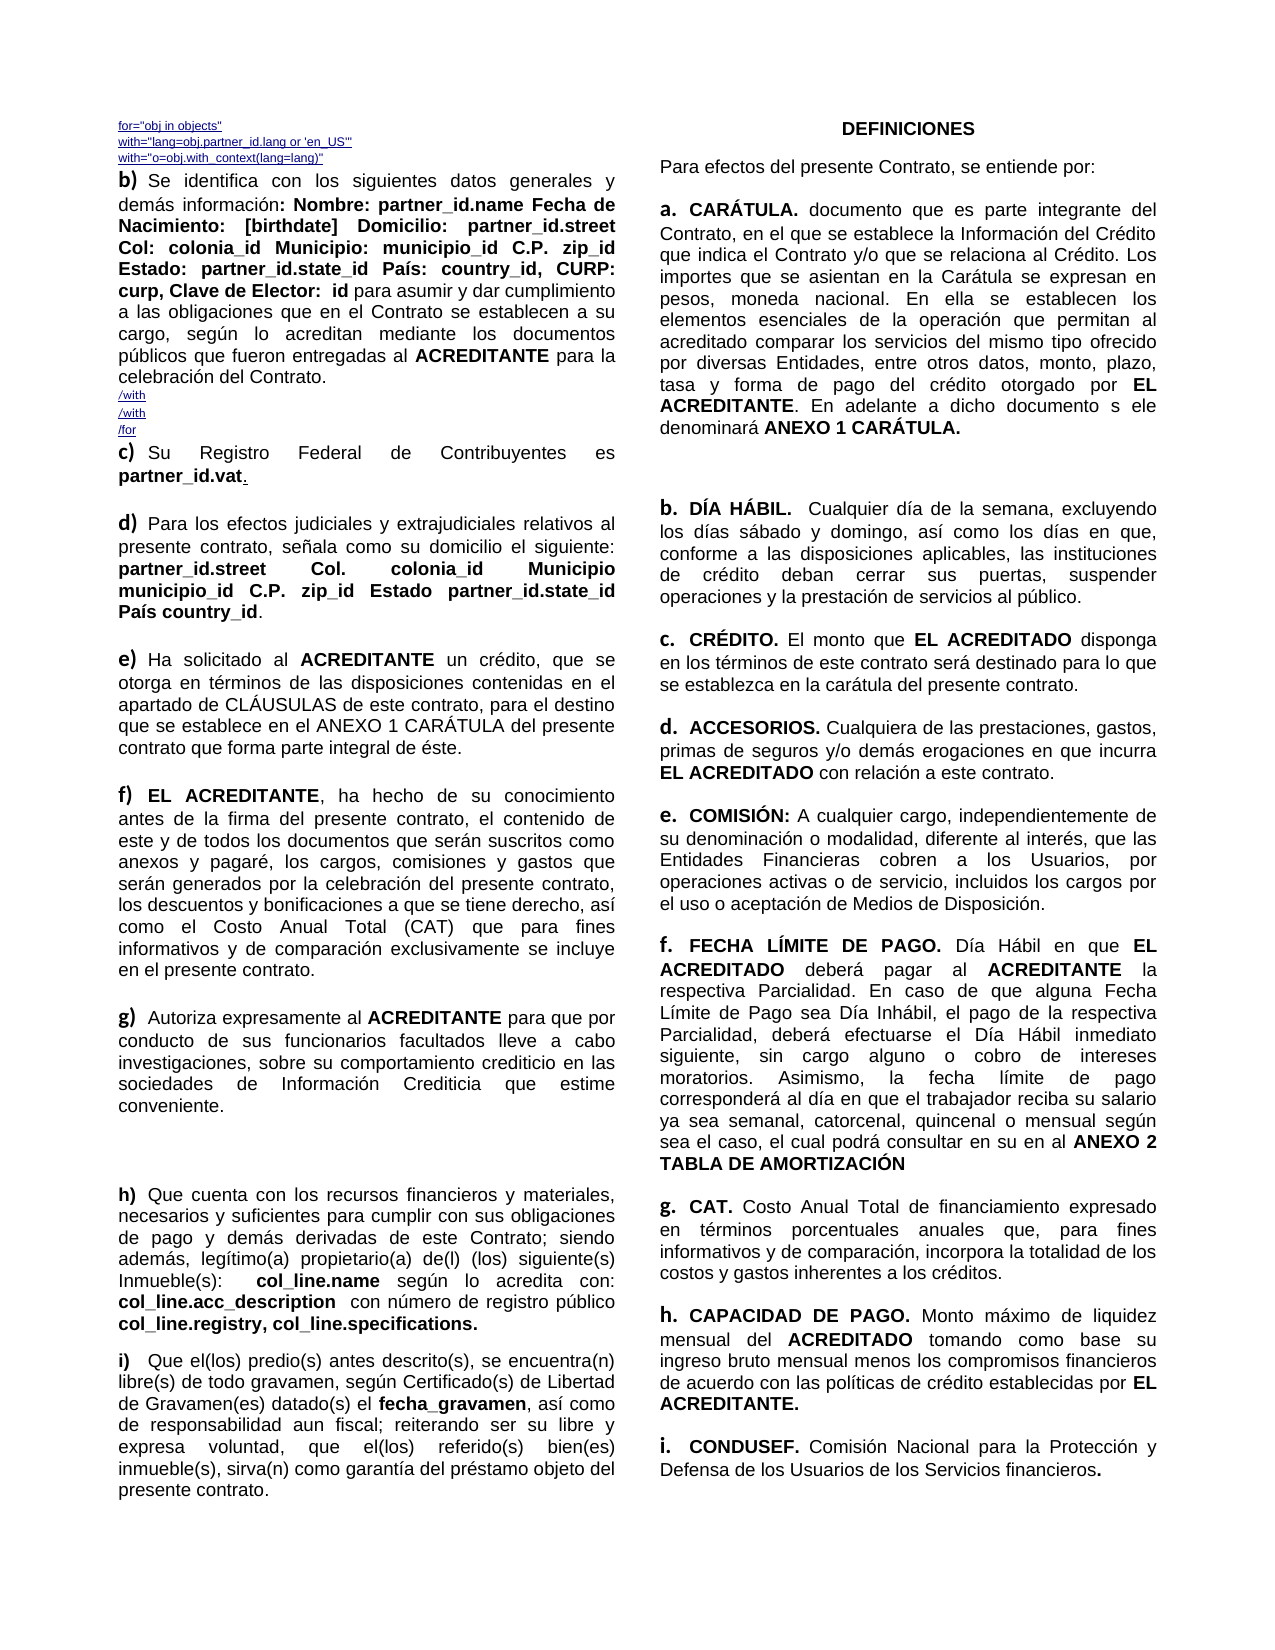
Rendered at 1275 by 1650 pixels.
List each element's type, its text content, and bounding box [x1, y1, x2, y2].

list FECHA LÍMITE DE PAGO. Día Hábil en que EL ACREDITADO deberá pagar al ACREDITANTE la respectiva Parcialidad. En caso de que alguna Fecha Límite de Pago sea Día Inhábil, el pago de la respectiva Parcialidad, deberá efectuarse el Día Hábil inmediato siguiente, sin cargo alguno o cobro de intereses moratorios. Asimismo, la fecha límite de pago corresponderá al día en que el trabajador reciba su salario ya sea semanal, catorcenal, quincenal o mensual según sea el caso, el cual podrá consultar en su en al ANEXO 2 TABLA DE AMORTIZACIÓN [659, 931, 1157, 1174]
list CONDUSEF. Comisión Nacional para la Protección y Defensa de los Usuarios de los Servicios financieros. [659, 1431, 1157, 1481]
list Se identifica con los siguientes datos generales y demás información: Nombre: partner_id.name Fecha de Nacimiento: [birthdate] Domicilio: partner_id.street Col: colonia_id Municipio: municipio_id C.P. zip_id Estado: partner_id.state_id País: country_id, CURP: curp, Clave de Elector: id para asumir y dar cumplimiento a las obligaciones que en el Contrato se establecen a su cargo, según lo acreditan mediante los documentos públicos que fueron entregadas al ACREDITANTE para la celebración del Contrato. [118, 165, 615, 387]
list COMISIÓN: A cualquier cargo, independientemente de su denominación o modalidad, diferente al interés, que las Entidades Financieras cobren a los Usuarios, por operaciones activas o de servicio, incluidos los cargos por el uso o aceptación de Medios de Disposición. [659, 800, 1157, 914]
list ACCESORIOS. Cualquiera de las prestaciones, gastos, primas de seguros y/o demás erogaciones en que incurra EL ACREDITADO con relación a este contrato. [659, 712, 1157, 783]
text DEFINICIONES [659, 118, 1157, 140]
list CAPACIDAD DE PAGO. Monto máximo de liquidez mensual del ACREDITADO tomando como base su ingreso bruto mensual menos los compromisos financieros de acuerdo con las políticas de crédito establecidas por EL ACREDITANTE. [659, 1300, 1157, 1414]
text /with [118, 405, 615, 420]
text /with [118, 387, 615, 403]
list Que cuenta con los recursos financieros y materiales, necesarios y suficientes para cumplir con sus obligaciones de pago y demás derivadas de este Contrato; siendo además, legítimo(a) propietario(a) de(l) (los) siguiente(s) Inmueble(s): col_line.name según lo acredita con: col_line.acc_description con número de registro público col_line.registry, col_line.specifications. [118, 1183, 615, 1334]
text Para efectos del presente Contrato, se entiende por: [659, 156, 1157, 178]
text with="lang=obj.partner_id.lang or 'en_US'" [118, 134, 615, 149]
list Autoriza expresamente al ACREDITANTE para que por conducto de sus funcionarios facultados lleve a cabo investigaciones, sobre su comportamiento crediticio en las sociedades de Información Crediticia que estime conveniente. [118, 1002, 615, 1116]
list CARÁTULA. documento que es parte integrante del Contrato, en el que se establece la Información del Crédito que indica el Contrato y/o que se relaciona al Crédito. Los importes que se asientan en la Carátula se expresan en pesos, moneda nacional. En ella se establecen los elementos esenciales de la operación que permitan al acreditado comparar los servicios del mismo tipo ofrecido por diversas Entidades, entre otros datos, monto, plazo, tasa y forma de pago del crédito otorgado por EL ACREDITANTE. En adelante a dicho documento s ele denominará ANEXO 1 CARÁTULA. [659, 194, 1157, 438]
list CRÉDITO. El monto que EL ACREDITADO disponga en los términos de este contrato será destinado para lo que se establezca en la carátula del presente contrato. [659, 624, 1157, 695]
list Que el(los) predio(s) antes descrito(s), se encuentra(n) libre(s) de todo gravamen, según Certificado(s) de Libertad de Gravamen(es) datado(s) el fecha_gravamen, así como de responsabilidad aun fiscal; reiterando ser su libre y expresa voluntad, que el(los) referido(s) bien(es) inmueble(s), sirva(n) como garantía del préstamo objeto del presente contrato. [118, 1349, 615, 1501]
list CAT. Costo Anual Total de financiamiento expresado en términos porcentuales anuales que, para fines informativos y de comparación, incorpora la totalidad de los costos y gastos inherentes a los créditos. [659, 1191, 1157, 1284]
list Su Registro Federal de Contribuyentes es partner_id.vat. [118, 437, 615, 487]
list DÍA HÁBIL. Cualquier día de la semana, excluyendo los días sábado y domingo, así como los días en que, conforme a las disposiciones aplicables, las instituciones de crédito deban cerrar sus puertas, suspender operaciones y la prestación de servicios al público. [659, 493, 1157, 607]
list Ha solicitado al ACREDITANTE un crédito, que se otorga en términos de las disposiciones contenidas en el apartado de CLÁUSULAS de este contrato, para el destino que se establece en el ANEXO 1 CARÁTULA del presente contrato que forma parte integral de éste. [118, 644, 615, 758]
text /for [118, 423, 615, 437]
list EL ACREDITANTE, ha hecho de su conocimiento antes de la firma del presente contrato, el contenido de este y de todos los documentos que serán suscritos como anexos y pagaré, los cargos, comisiones y gastos que serán generados por la celebración del presente contrato, los descuentos y bonificaciones a que se tiene derecho, así como el Costo Anual Total (CAT) que para fines informativos y de comparación exclusivamente se incluye en el presente contrato. [118, 780, 615, 980]
text with="o=obj.with_context(lang=lang)" [118, 151, 615, 165]
text for="obj in objects" [118, 118, 615, 132]
list Para los efectos judiciales y extrajudiciales relativos al presente contrato, señala como su domicilio el siguiente: partner_id.street Col. colonia_id Municipio municipio_id C.P. zip_id Estado partner_id.state_id País country_id. [118, 508, 615, 622]
